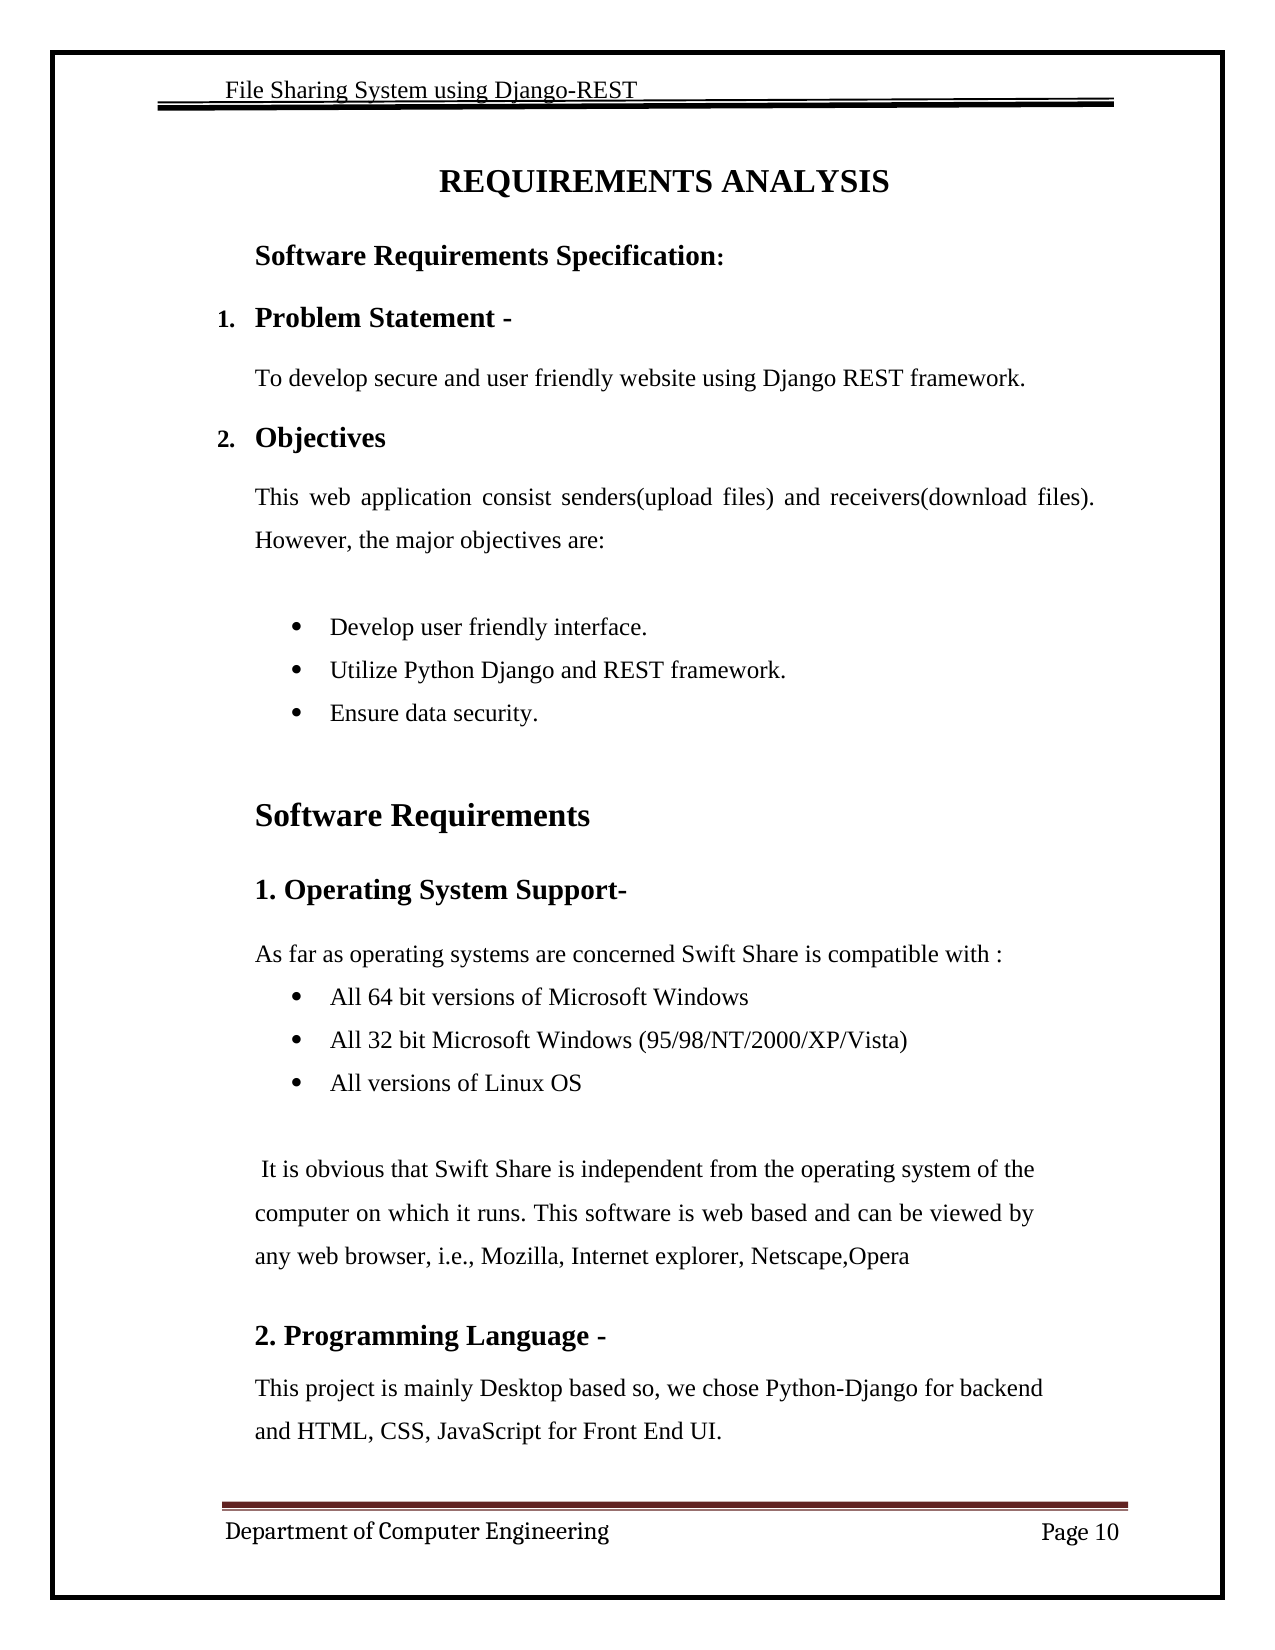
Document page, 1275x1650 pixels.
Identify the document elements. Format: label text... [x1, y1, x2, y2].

text To develop secure and user friendly website using Django REST framework. [254, 363, 1148, 391]
subtitle Software Requirements [254, 795, 1148, 833]
list Ensure data security. [292, 698, 1148, 727]
list All 64 bit versions of Microsoft Windows [292, 982, 1148, 1011]
list All versions of Linux OS [292, 1068, 1148, 1097]
list Utilize Python Django and REST framework. [292, 655, 1148, 684]
subtitle Software Requirements Specification: [254, 238, 1148, 272]
subtitle Operating System Support- [254, 872, 1148, 906]
text File Sharing System using Django-REST [225, 75, 1148, 104]
text As far as operating systems are concerned Swift Share is compatible with : [254, 939, 1035, 968]
text This project is mainly Desktop based so, we chose Python-Django for backend and HTML, CSS, JavaScript for Front End UI. [254, 1373, 1058, 1444]
subtitle REQUIREMENTS ANALYSIS [261, 161, 1068, 200]
subtitle Objectives [217, 420, 1148, 454]
text This web application consist senders(upload files) and receivers(download files). However, the major objectives are: [254, 482, 1096, 554]
list All 32 bit Microsoft Windows (95/98/NT/2000/XP/Vista) [292, 1025, 1148, 1054]
text It is obvious that Swift Share is independent from the operating system of the computer on which it runs. This software is web based and can be viewed by any web browser, i.e., Mozilla, Internet explorer, Netscape,Opera [254, 1154, 1035, 1269]
list Develop user friendly interface. [292, 612, 1148, 641]
list Problem Statement - [217, 301, 1148, 334]
subtitle Programming Language - [254, 1318, 1148, 1351]
